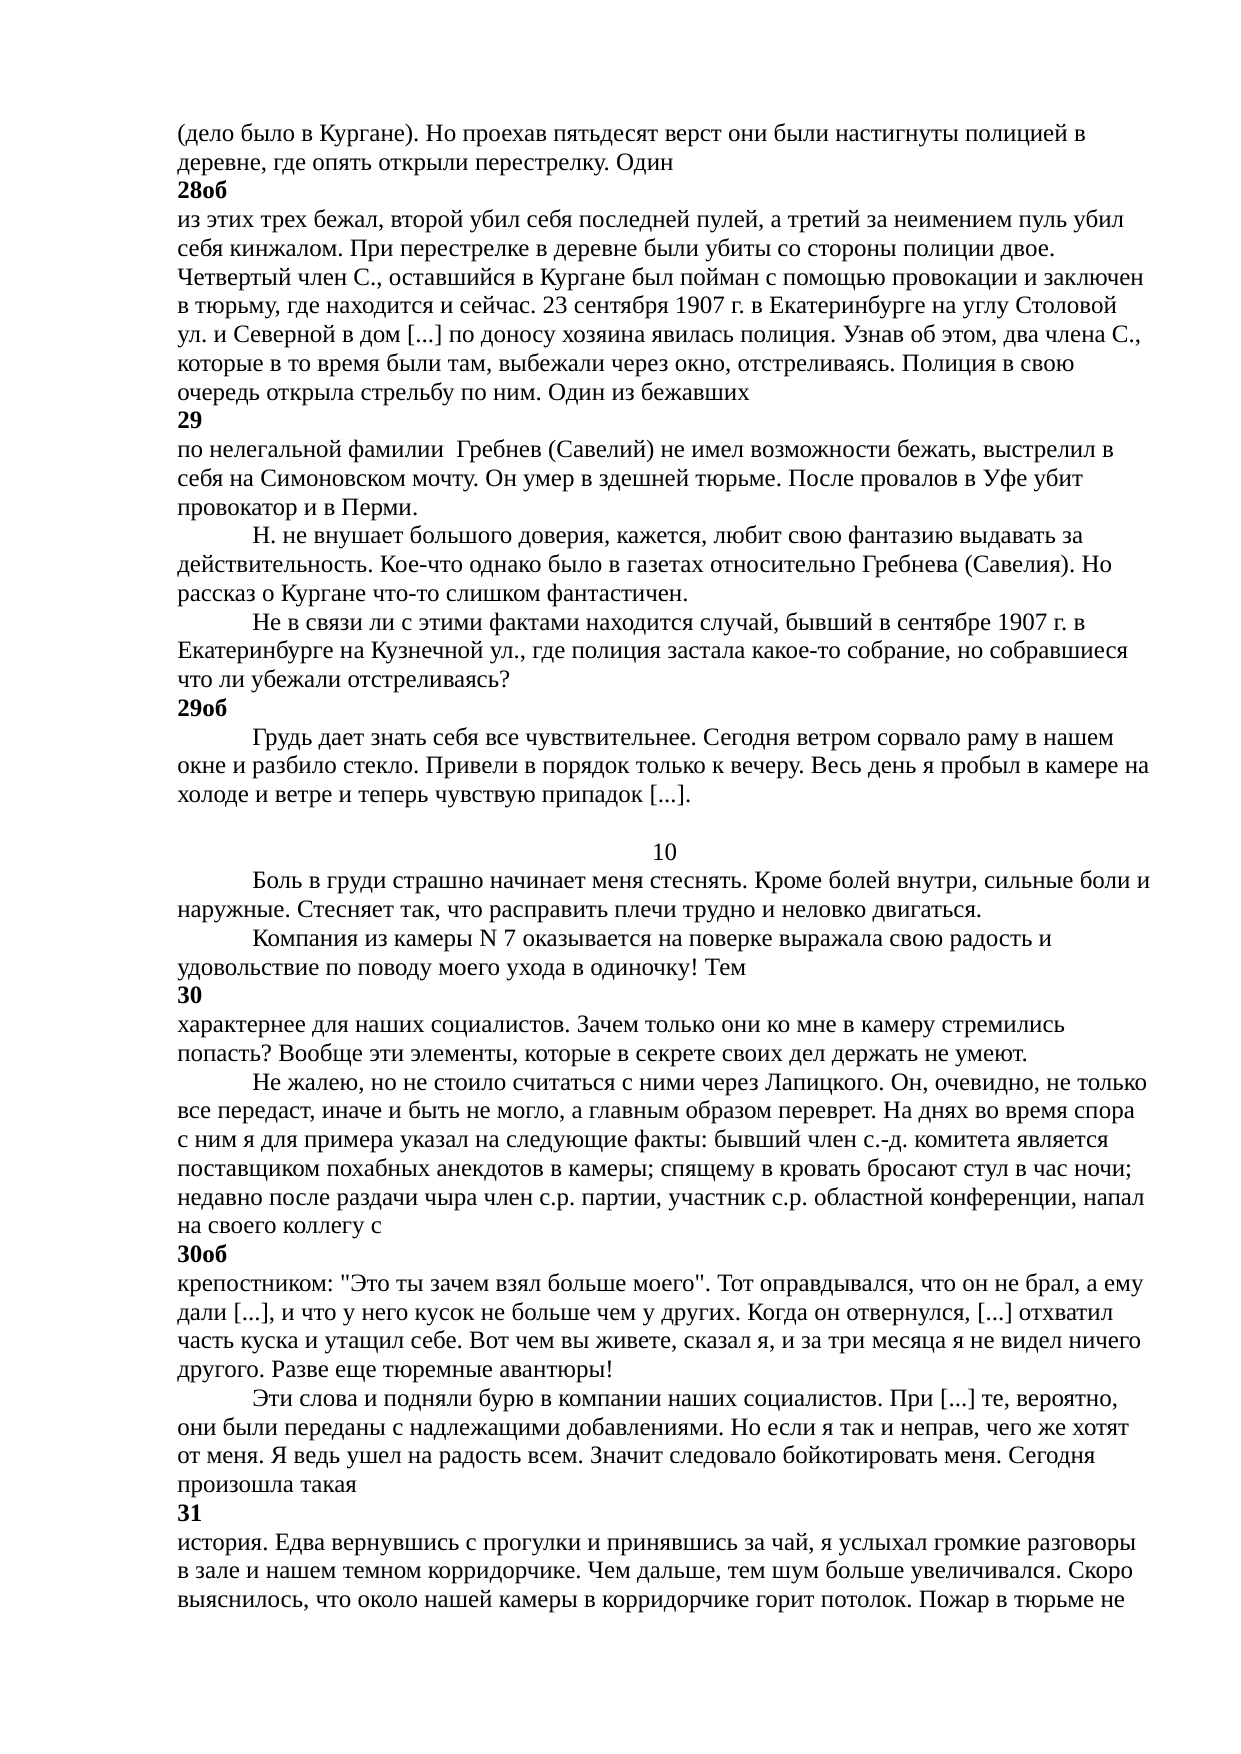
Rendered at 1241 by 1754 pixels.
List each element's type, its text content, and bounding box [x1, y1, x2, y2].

text крепостником: "Это ты зачем взял больше моего". Тот оправдывался, что он не брал, а ему дали [...], и что у него кусок не больше чем у других. Когда он отвернулся, [...] отхватил часть куска и утащил себе. Вот чем вы живете, сказал я, и за три месяца я не видел ничего другого. Разве еще тюремные авантюры! [177, 1268, 1152, 1383]
text 31 [177, 1498, 1152, 1527]
text из этих трех бежал, второй убил себя последней пулей, а третий за неимением пуль убил себя кинжалом. При перестрелке в деревне были убиты со стороны полиции двое. Четвертый член С., оставшийся в Кургане был пойман с помощью провокации и заключен в тюрьму, где находится и сейчас. 23 сентября 1907 г. в Екатеринбурге на углу Столовой ул. и Северной в дом [...] по доносу хозяина явилась полиция. Узнав об этом, два члена С., которые в то время были там, выбежали через окно, отстреливаясь. Полиция в свою очередь открыла стрельбу по ним. Один из бежавших [177, 204, 1152, 406]
text Компания из камеры N 7 оказывается на поверке выражала свою радость и удовольствие по поводу моего ухода в одиночку! Тем [177, 923, 1152, 981]
text 29 [177, 406, 1152, 434]
text 10 [177, 837, 1152, 866]
text Эти слова и подняли бурю в компании наших социалистов. При [...] те, вероятно, они были переданы с надлежащими добавлениями. Но если я так и неправ, чего же хотят от меня. Я ведь ушел на радость всем. Значит следовало бойкотировать меня. Сегодня произошла такая [177, 1383, 1152, 1498]
text 28об [177, 176, 1152, 204]
text 29об [177, 693, 1152, 722]
text по нелегальной фамилии Гребнев (Савелий) не имел возможности бежать, выстрелил в себя на Симоновском мочту. Он умер в здешней тюрьме. После провалов в Уфе убит провокатор и в Перми. [177, 434, 1152, 521]
text Боль в груди страшно начинает меня стеснять. Кроме болей внутри, сильные боли и наружные. Стесняет так, что расправить плечи трудно и неловко двигаться. [177, 866, 1152, 923]
text Грудь дает знать себя все чувствительнее. Сегодня ветром сорвало раму в нашем окне и разбило стекло. Привели в порядок только к вечеру. Весь день я пробыл в камере на холоде и ветре и теперь чувствую припадок [...]. [177, 722, 1152, 808]
text Н. не внушает большого доверия, кажется, любит свою фантазию выдавать за действительность. Кое-что однако было в газетах относительно Гребнева (Савелия). Но рассказ о Кургане что-то слишком фантастичен. [177, 521, 1152, 607]
text Не жалею, но не стоило считаться с ними через Лапицкого. Он, очевидно, не только все передаст, иначе и быть не могло, а главным образом переврет. На днях во время спора с ним я для примера указал на следующие факты: бывший член с.-д. комитета является поставщиком похабных анекдотов в камеры; спящему в кровать бросают стул в час ночи; недавно после раздачи чыра член с.р. партии, участник с.р. областной конференции, напал на своего коллегу с [177, 1067, 1152, 1239]
text 30 [177, 981, 1152, 1009]
text Не в связи ли с этими фактами находится случай, бывший в сентябре 1907 г. в Екатеринбурге на Кузнечной ул., где полиция застала какое-то собрание, но собравшиеся что ли убежали отстреливаясь? [177, 607, 1152, 693]
text характернее для наших социалистов. Зачем только они ко мне в камеру стремились попасть? Вообще эти элементы, которые в секрете своих дел держать не умеют. [177, 1009, 1152, 1067]
text 30об [177, 1239, 1152, 1268]
text (дело было в Кургане). Но проехав пятьдесят верст они были настигнуты полицией в деревне, где опять открыли перестрелку. Один [177, 118, 1152, 176]
text история. Едва вернувшись с прогулки и принявшись за чай, я услыхал громкие разговоры в зале и нашем темном корридорчике. Чем дальше, тем шум больше увеличивался. Скоро выяснилось, что около нашей камеры в корридорчике горит потолок. Пожар в тюрьме не [177, 1527, 1152, 1613]
